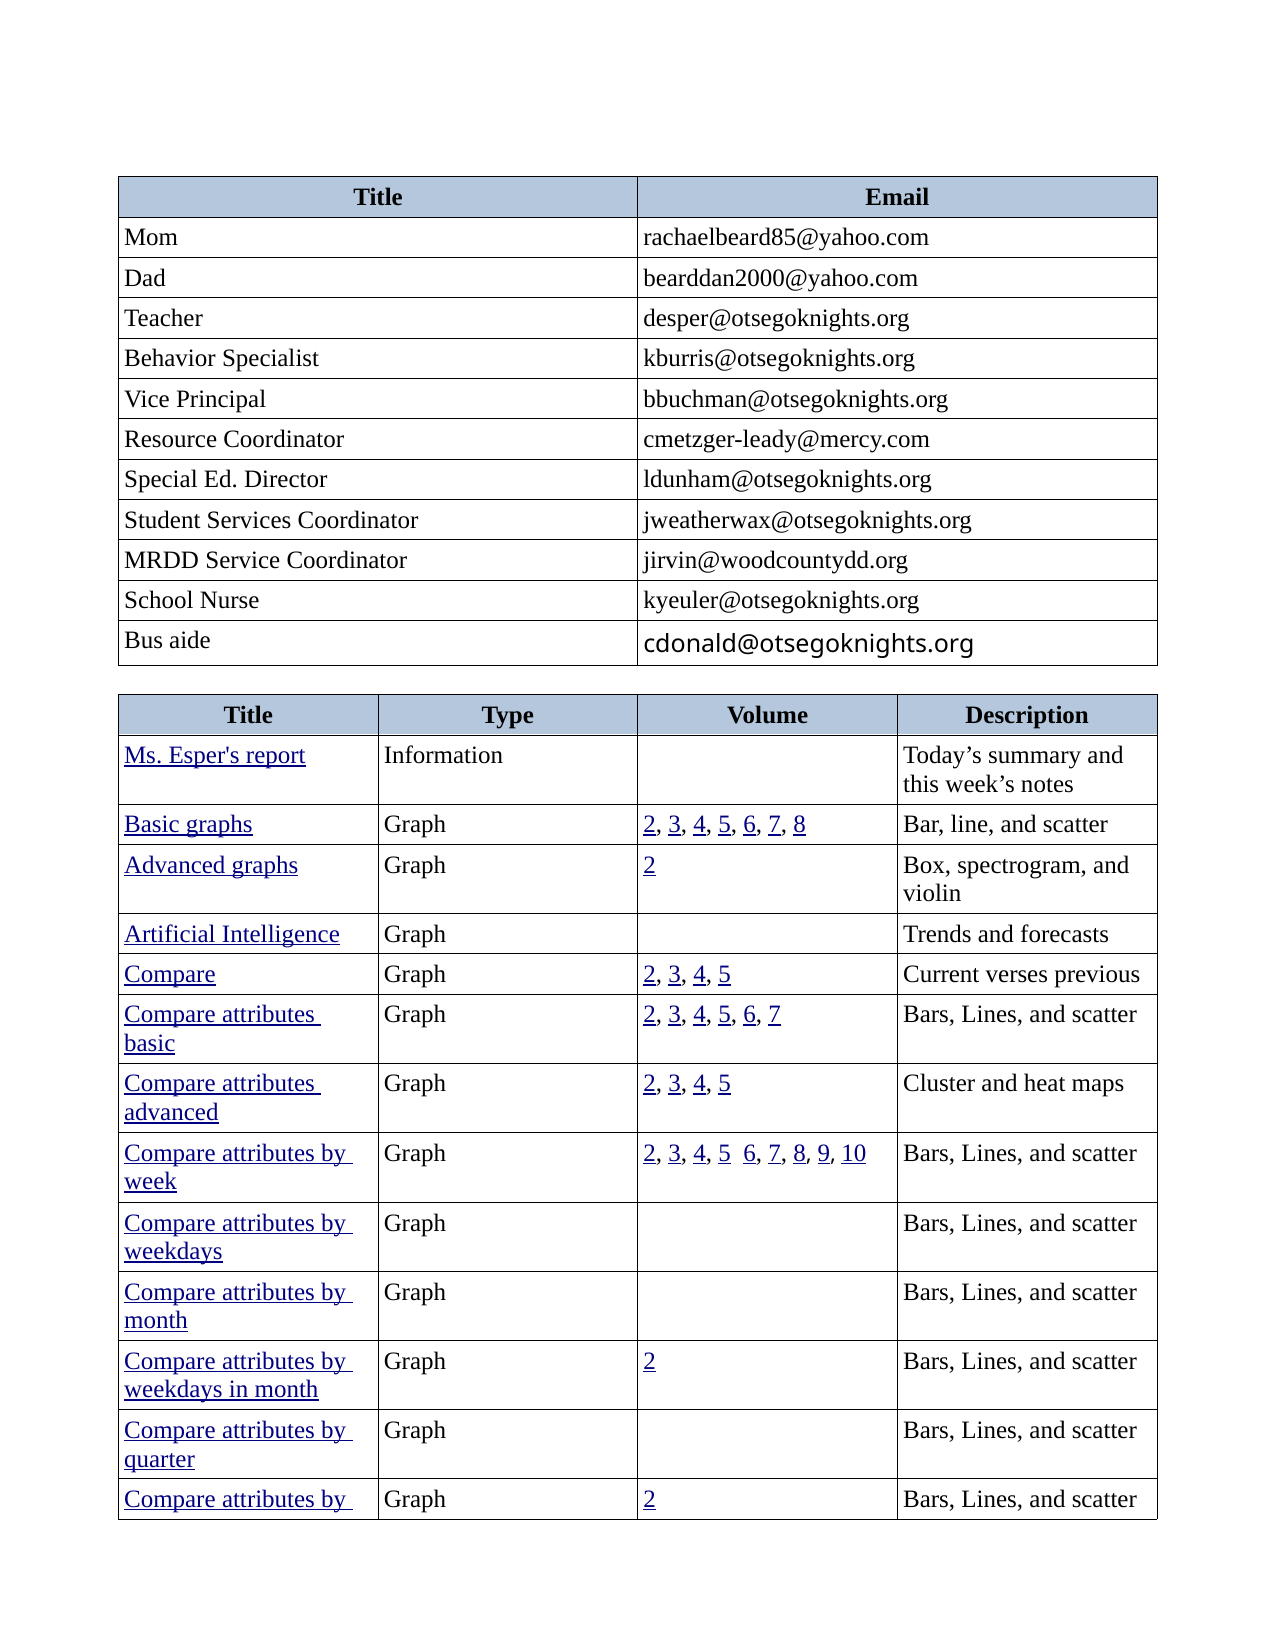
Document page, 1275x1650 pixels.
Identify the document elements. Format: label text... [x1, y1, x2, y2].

table_cell Compare attributes by week [119, 1133, 378, 1202]
table_cell desper@otsegoknights.org [638, 298, 1157, 338]
table_header Title [119, 695, 378, 734]
table_cell Ms. Esper's report [119, 736, 378, 804]
table_cell Graph [379, 1479, 637, 1518]
table_cell Compare attributes by weekdays [119, 1203, 378, 1271]
table_cell 2, 3, 4, 5, 6, 7, 8 [638, 805, 897, 844]
table_header Title [119, 177, 637, 217]
table_cell Student Services Coordinator [119, 500, 637, 539]
table_cell Bars, Lines, and scatter [898, 1133, 1157, 1202]
table_cell Basic graphs [119, 805, 378, 844]
table_cell [638, 914, 897, 953]
table_cell Bar, line, and scatter [898, 805, 1157, 844]
table_cell Cluster and heat maps [898, 1064, 1157, 1132]
table_cell Vice Principal [119, 379, 637, 418]
table_cell bearddan2000@yahoo.com [638, 258, 1157, 297]
table_cell Graph [379, 1064, 637, 1132]
table_cell Today’s summary and this week’s notes [898, 736, 1157, 804]
table_cell ldunham@otsegoknights.org [638, 460, 1157, 499]
table_cell Information [379, 736, 637, 804]
table_cell rachaelbeard85@yahoo.com [638, 218, 1157, 257]
table_cell Bars, Lines, and scatter [898, 1203, 1157, 1271]
table_cell Graph [379, 1272, 637, 1340]
table_cell 2, 3, 4, 5 [638, 1064, 897, 1132]
table_cell Behavior Specialist [119, 339, 637, 378]
table_cell 2 [638, 1479, 897, 1518]
table_cell Special Ed. Director [119, 460, 637, 499]
table_cell Graph [379, 954, 637, 994]
table_cell Graph [379, 805, 637, 844]
table_cell Bars, Lines, and scatter [898, 995, 1157, 1063]
table_cell Graph [379, 1341, 637, 1409]
table_cell Artificial Intelligence [119, 914, 378, 953]
table_cell Bars, Lines, and scatter [898, 1272, 1157, 1340]
table_cell Mom [119, 218, 637, 257]
table_cell jweatherwax@otsegoknights.org [638, 500, 1157, 539]
table_cell cdonald@otsegoknights.org [638, 621, 1157, 665]
table_cell jirvin@woodcountydd.org [638, 540, 1157, 579]
table_cell Compare attributes basic [119, 995, 378, 1063]
table_cell [638, 736, 897, 804]
table_cell Graph [379, 1203, 637, 1271]
table_header Email [638, 177, 1157, 217]
table_cell Compare attributes by quarter [119, 1410, 378, 1478]
table_cell Graph [379, 995, 637, 1063]
table_cell [638, 1203, 897, 1271]
table_cell Bars, Lines, and scatter [898, 1410, 1157, 1478]
table_cell 2, 3, 4, 5 6, 7, 8, 9, 10 [638, 1133, 897, 1202]
table_cell [638, 1410, 897, 1478]
table_cell kyeuler@otsegoknights.org [638, 581, 1157, 620]
table_cell Dad [119, 258, 637, 297]
table_cell Bars, Lines, and scatter [898, 1341, 1157, 1409]
table_cell Teacher [119, 298, 637, 338]
table_cell Bars, Lines, and scatter [898, 1479, 1157, 1518]
table_cell Graph [379, 914, 637, 953]
table_cell MRDD Service Coordinator [119, 540, 637, 579]
table_cell Current verses previous [898, 954, 1157, 994]
table_header Volume [638, 695, 897, 734]
table_cell [638, 1272, 897, 1340]
table_cell Compare [119, 954, 378, 994]
table_cell kburris@otsegoknights.org [638, 339, 1157, 378]
table_cell 2, 3, 4, 5, 6, 7 [638, 995, 897, 1063]
table_cell Compare attributes by month [119, 1272, 378, 1340]
table_cell bbuchman@otsegoknights.org [638, 379, 1157, 418]
table_cell 2, 3, 4, 5 [638, 954, 897, 994]
table_cell Advanced graphs [119, 845, 378, 913]
table_header Description [898, 695, 1157, 734]
table_cell 2 [638, 845, 897, 913]
table_cell Compare attributes by weekdays in month [119, 1341, 378, 1409]
table_cell Graph [379, 1133, 637, 1202]
table_cell Resource Coordinator [119, 419, 637, 458]
table_cell Graph [379, 1410, 637, 1478]
table_cell 2 [638, 1341, 897, 1409]
table_cell Box, spectrogram, and violin [898, 845, 1157, 913]
table_cell Compare attributes advanced [119, 1064, 378, 1132]
table_cell Compare attributes by [119, 1479, 378, 1518]
table_cell Graph [379, 845, 637, 913]
table_cell cmetzger-leady@mercy.com [638, 419, 1157, 458]
table_cell Trends and forecasts [898, 914, 1157, 953]
table_cell School Nurse [119, 581, 637, 620]
table_header Type [379, 695, 637, 734]
table_cell Bus aide [119, 621, 637, 665]
